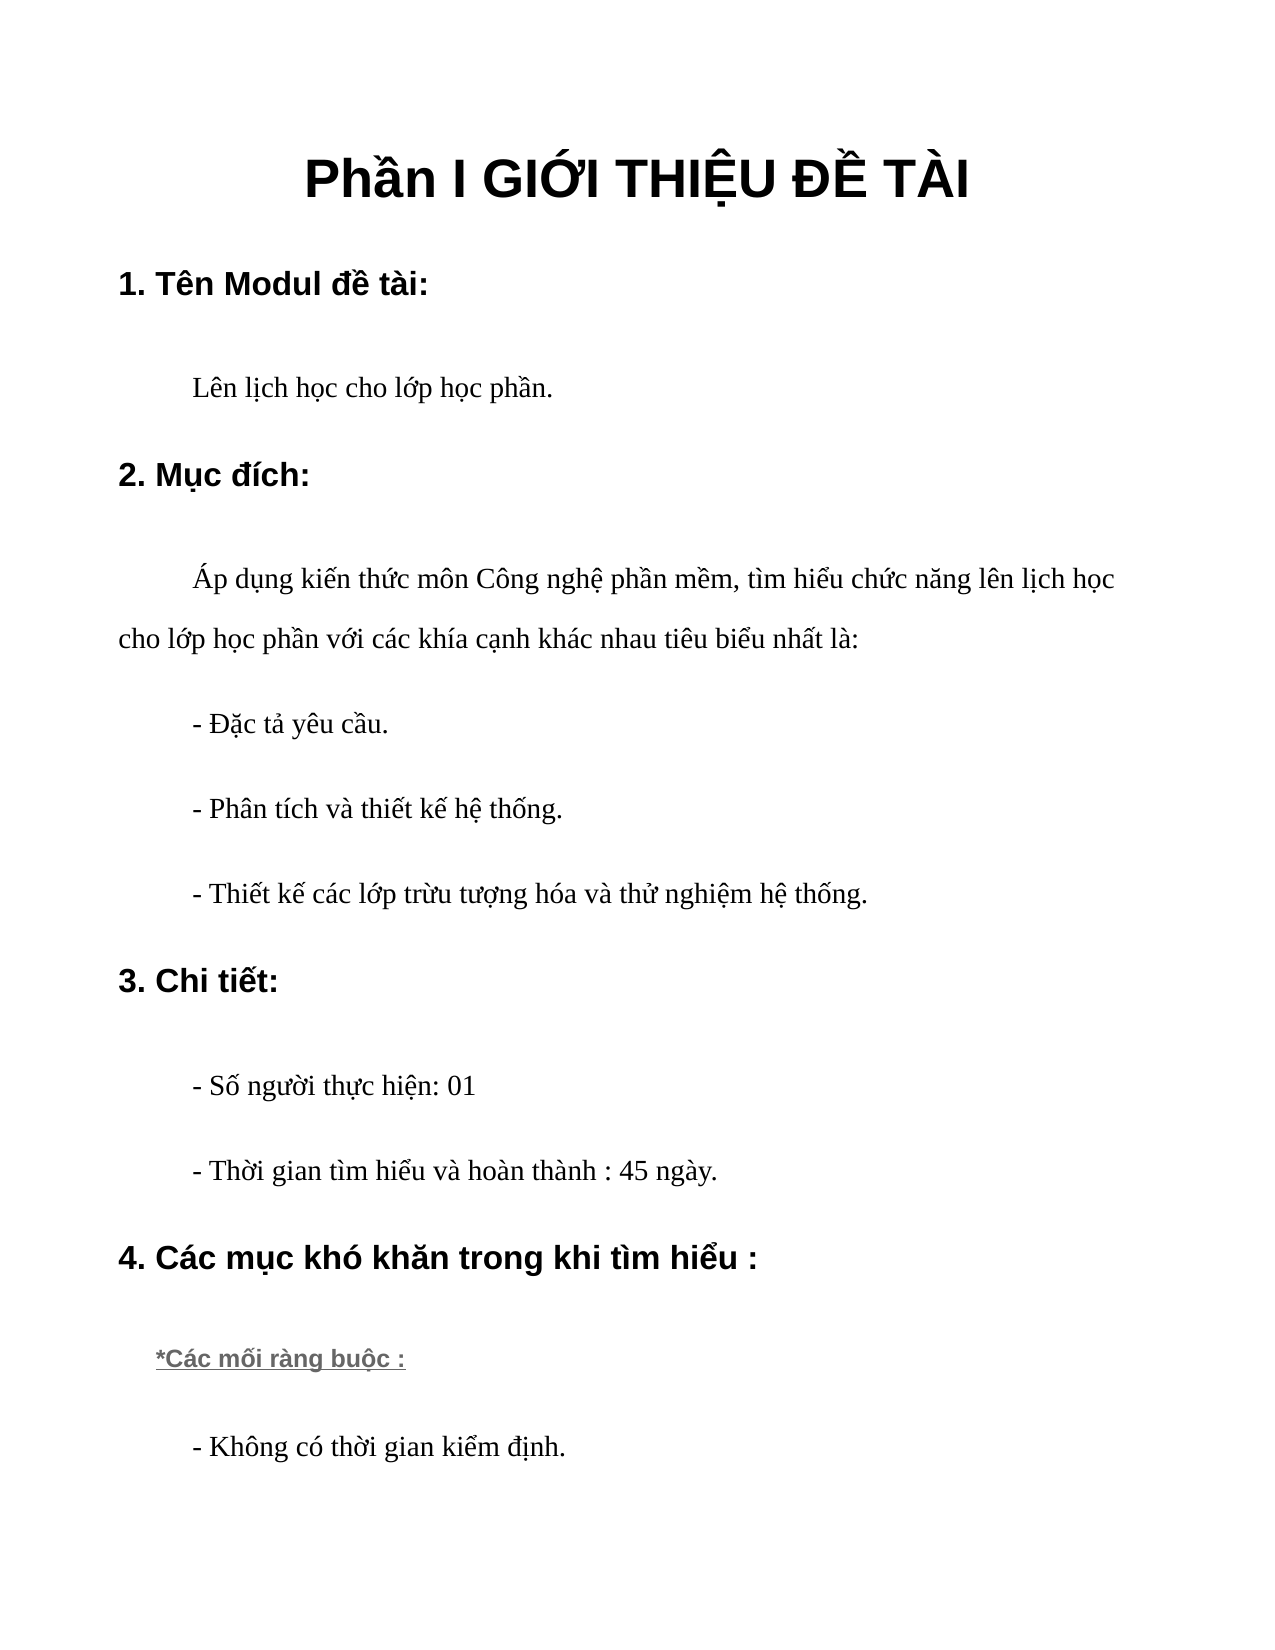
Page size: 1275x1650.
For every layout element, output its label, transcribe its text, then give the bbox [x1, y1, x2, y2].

text - Phân tích và thiết kế hệ thống. [118, 792, 1157, 825]
text - Không có thời gian kiểm định. [118, 1429, 1157, 1462]
text Áp dụng kiến thức môn Công nghệ phần mềm, tìm hiểu chức năng lên lịch học cho lớp học phần với các khía cạnh khác nhau tiêu biểu nhất là: [118, 562, 1157, 655]
text - Thời gian tìm hiểu và hoàn thành : 45 ngày. [118, 1153, 1157, 1186]
subtitle *Các mối ràng buộc : [156, 1344, 1157, 1373]
text - Số người thực hiện: 01 [118, 1068, 1157, 1101]
text - Thiết kế các lớp trừu tượng hóa và thử nghiệm hệ thống. [118, 877, 1157, 910]
text - Đặc tả yêu cầu. [118, 707, 1157, 740]
text Phần I GIỚI THIỆU ĐỀ TÀI [118, 147, 1157, 209]
subtitle 4. Các mục khó khăn trong khi tìm hiểu : [118, 1238, 1157, 1276]
text Lên lịch học cho lớp học phần. [118, 370, 1157, 404]
subtitle 2. Mục đích: [118, 455, 1157, 494]
subtitle 3. Chi tiết: [118, 962, 1157, 1000]
subtitle 1. Tên Modul đề tài: [118, 264, 1157, 302]
